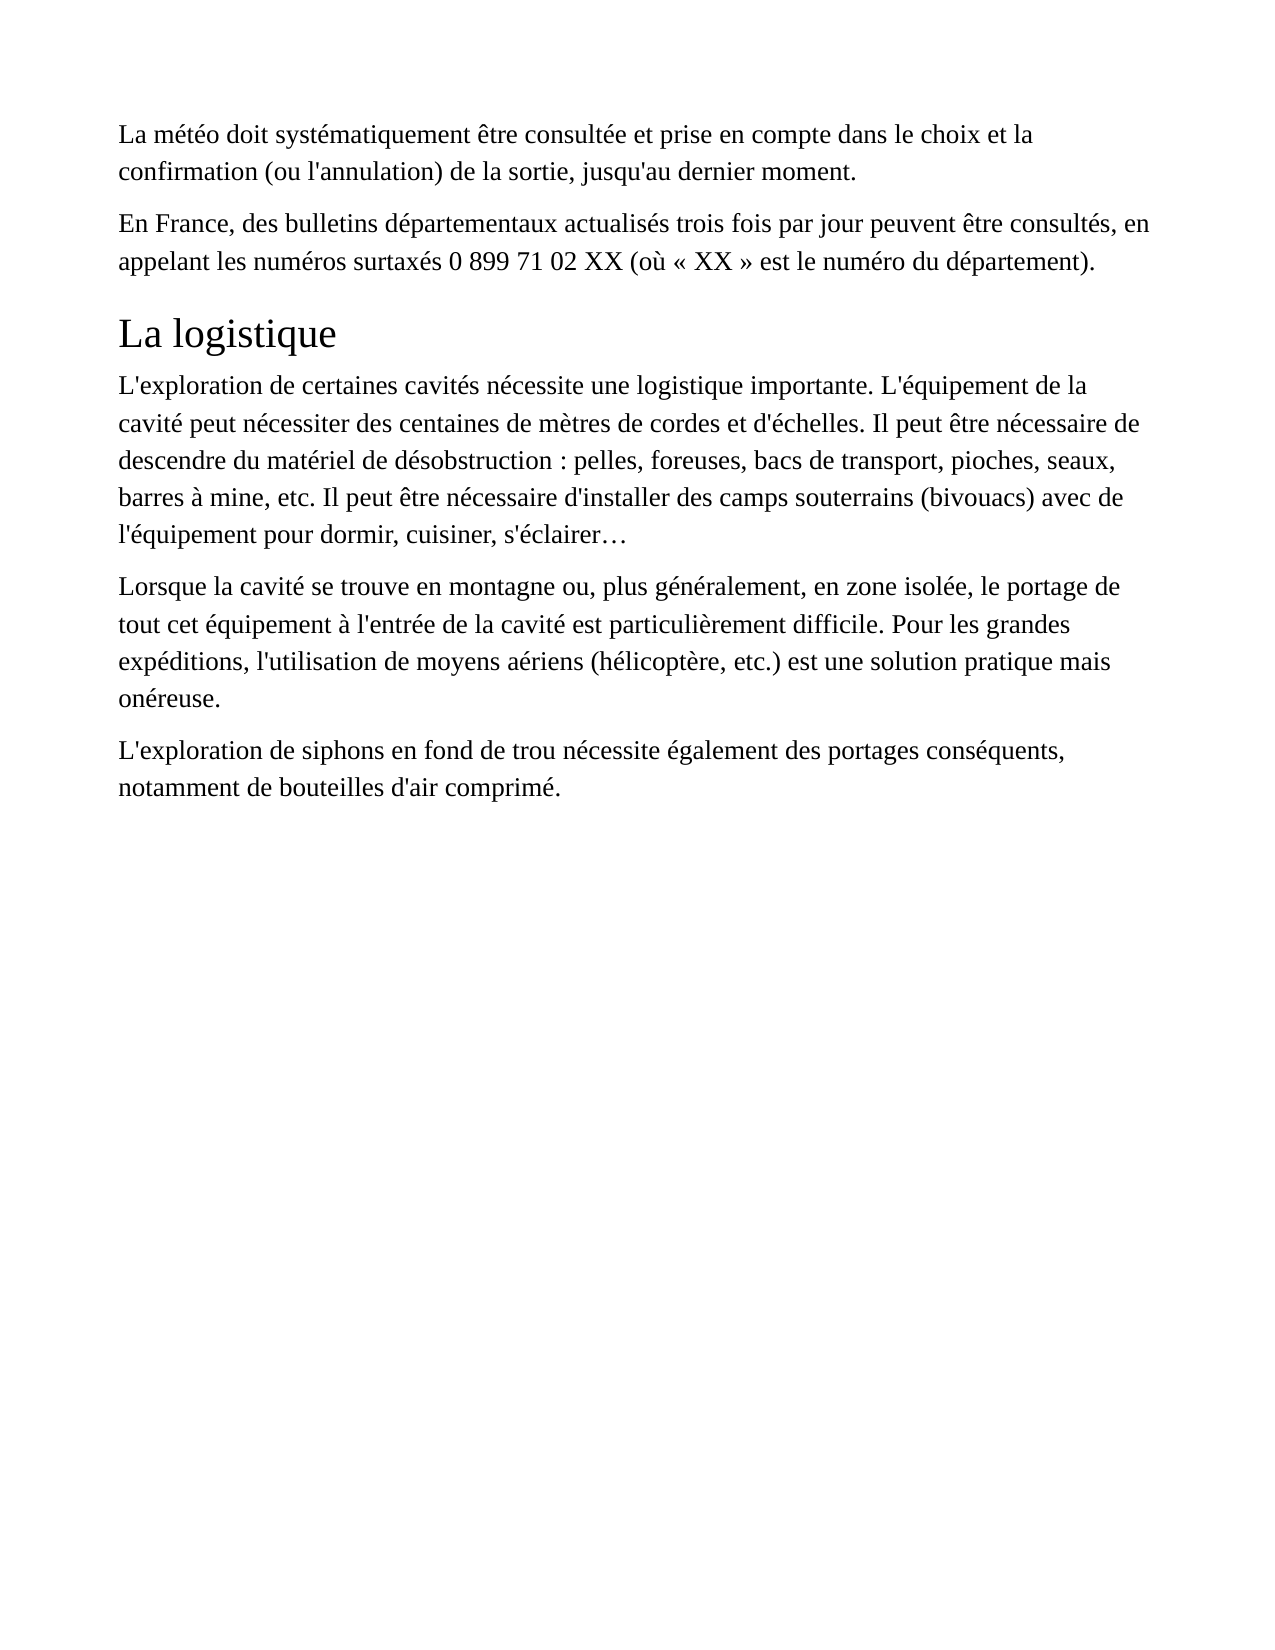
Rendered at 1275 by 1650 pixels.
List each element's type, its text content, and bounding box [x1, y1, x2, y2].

text La météo doit systématiquement être consultée et prise en compte dans le choix et la confirmation (ou l'annulation) de la sortie, jusqu'au dernier moment. [118, 118, 1157, 187]
text L'exploration de certaines cavités nécessite une logistique importante. L'équipement de la cavité peut nécessiter des centaines de mètres de cordes et d'échelles. Il peut être nécessaire de descendre du matériel de désobstruction : pelles, foreuses, bacs de transport, pioches, seaux, barres à mine, etc. Il peut être nécessaire d'installer des camps souterrains (bivouacs) avec de l'équipement pour dormir, cuisiner, s'éclairer… [118, 369, 1157, 550]
text En France, des bulletins départementaux actualisés trois fois par jour peuvent être consultés, en appelant les numéros surtaxés 0 899 71 02 XX (où « XX » est le numéro du département). [118, 207, 1157, 276]
subtitle La logistique [118, 309, 1157, 357]
text L'exploration de siphons en fond de trou nécessite également des portages conséquents, notamment de bouteilles d'air comprimé. [118, 734, 1157, 803]
text Lorsque la cavité se trouve en montagne ou, plus généralement, en zone isolée, le portage de tout cet équipement à l'entrée de la cavité est particulièrement difficile. Pour les grandes expéditions, l'utilisation de moyens aériens (hélicoptère, etc.) est une solution pratique mais onéreuse. [118, 570, 1157, 713]
